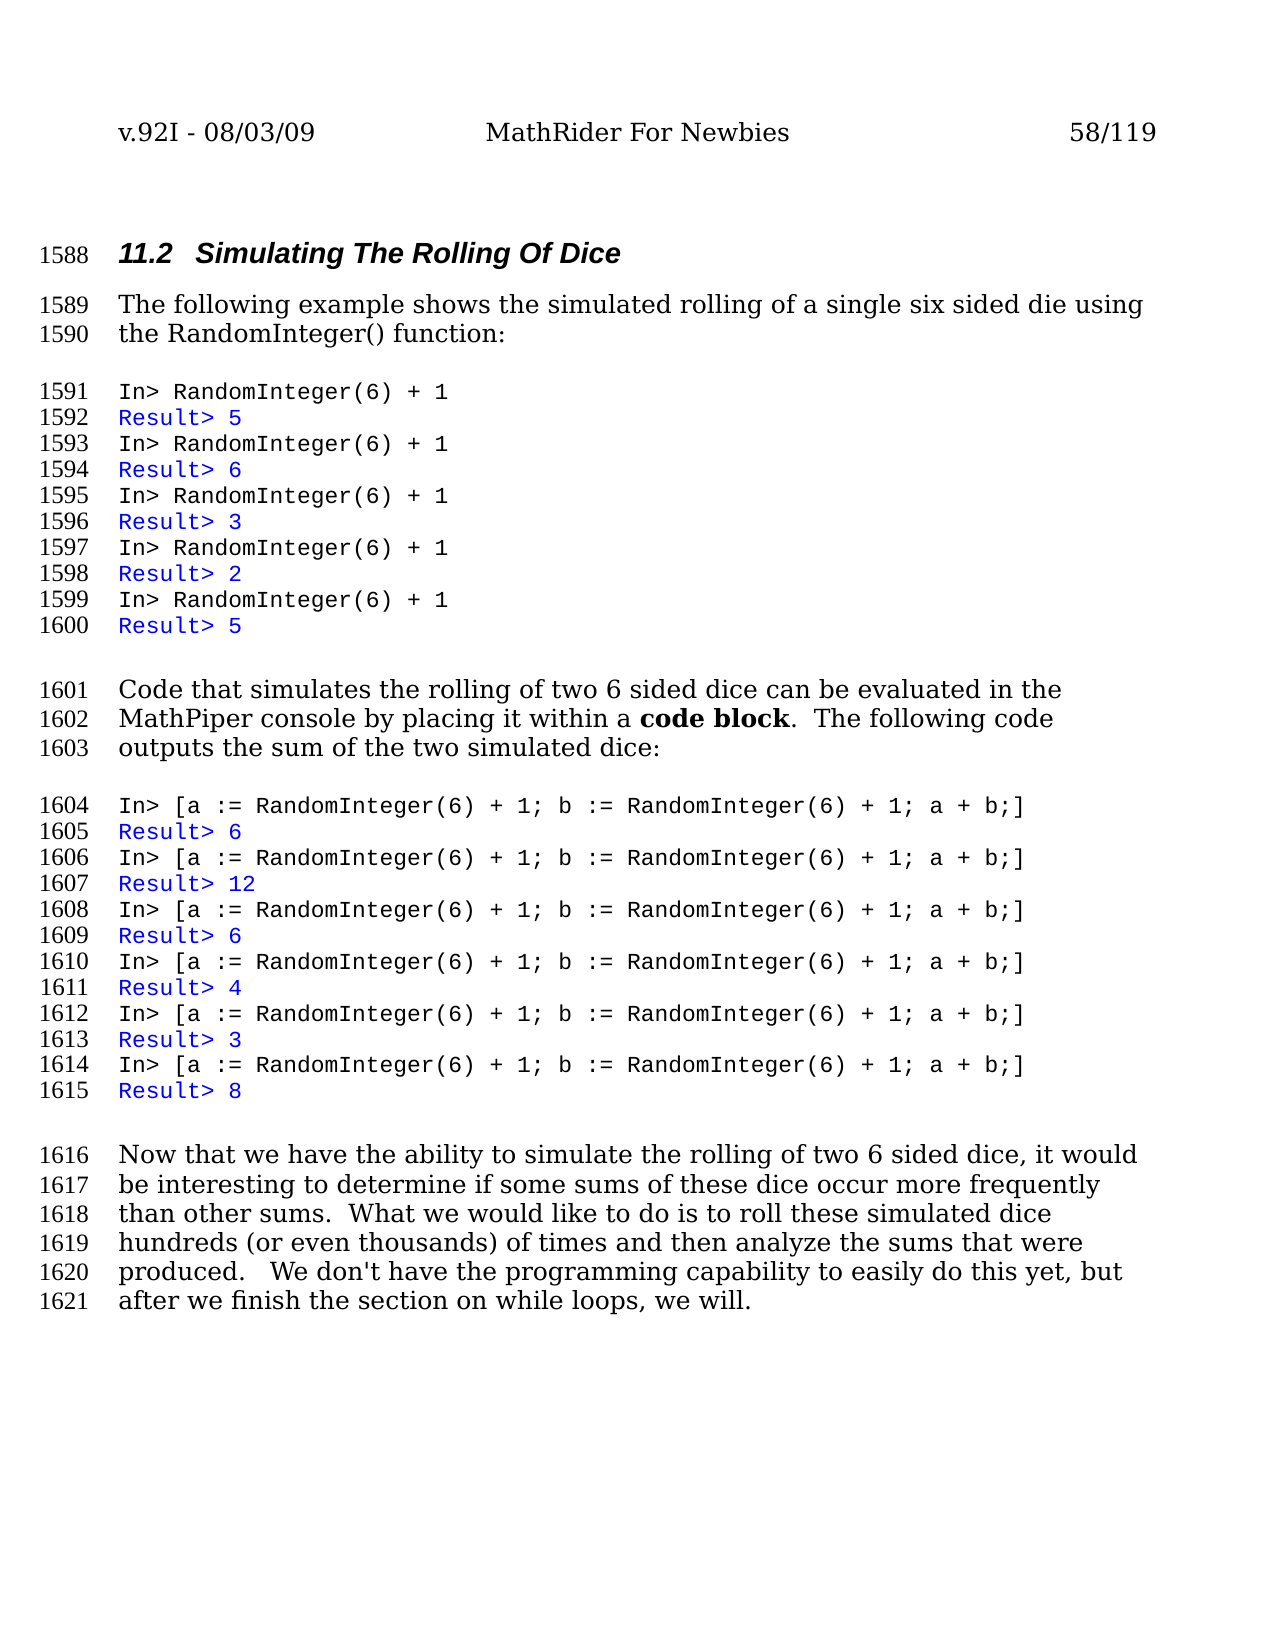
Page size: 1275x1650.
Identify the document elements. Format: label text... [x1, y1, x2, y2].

text Result> 6 [118, 924, 1157, 950]
text Result> 6 [118, 820, 1157, 846]
text Result> 2 [118, 562, 1157, 588]
text Result> 5 [118, 406, 1157, 432]
text Result> 5 [118, 614, 1157, 640]
text Code that simulates the rolling of two 6 sided dice can be evaluated in the MathPiper console by placing it within a code block. The following code outputs the sum of the two simulated dice: [118, 675, 1157, 762]
text In> RandomInteger(6) + 1 [118, 432, 1157, 458]
text In> RandomInteger(6) + 1 [118, 381, 1157, 406]
text In> [a := RandomInteger(6) + 1; b := RandomInteger(6) + 1; a + b;] [118, 950, 1157, 976]
text In> [a := RandomInteger(6) + 1; b := RandomInteger(6) + 1; a + b;] [118, 846, 1157, 872]
text In> RandomInteger(6) + 1 [118, 588, 1157, 614]
text Result> 6 [118, 458, 1157, 484]
text In> RandomInteger(6) + 1 [118, 536, 1157, 562]
text Result> 3 [118, 1028, 1157, 1054]
text The following example shows the simulated rolling of a single six sided die using the RandomInteger() function: [118, 290, 1157, 348]
subtitle Simulating The Rolling Of Dice [118, 236, 1157, 269]
text In> [a := RandomInteger(6) + 1; b := RandomInteger(6) + 1; a + b;] [118, 794, 1157, 820]
text Result> 12 [118, 872, 1157, 898]
text In> RandomInteger(6) + 1 [118, 484, 1157, 510]
text In> [a := RandomInteger(6) + 1; b := RandomInteger(6) + 1; a + b;] [118, 898, 1157, 924]
text In> [a := RandomInteger(6) + 1; b := RandomInteger(6) + 1; a + b;] [118, 1054, 1157, 1080]
text Result> 3 [118, 510, 1157, 536]
text Result> 8 [118, 1080, 1157, 1106]
text Result> 4 [118, 976, 1157, 1002]
text In> [a := RandomInteger(6) + 1; b := RandomInteger(6) + 1; a + b;] [118, 1002, 1157, 1028]
text Now that we have the ability to simulate the rolling of two 6 sided dice, it would be interesting to determine if some sums of these dice occur more frequently than other sums. What we would like to do is to roll these simulated dice hundreds (or even thousands) of times and then analyze the sums that were produced. We don't have the programming capability to easily do this yet, but after we finish the section on while loops, we will. [118, 1141, 1157, 1316]
